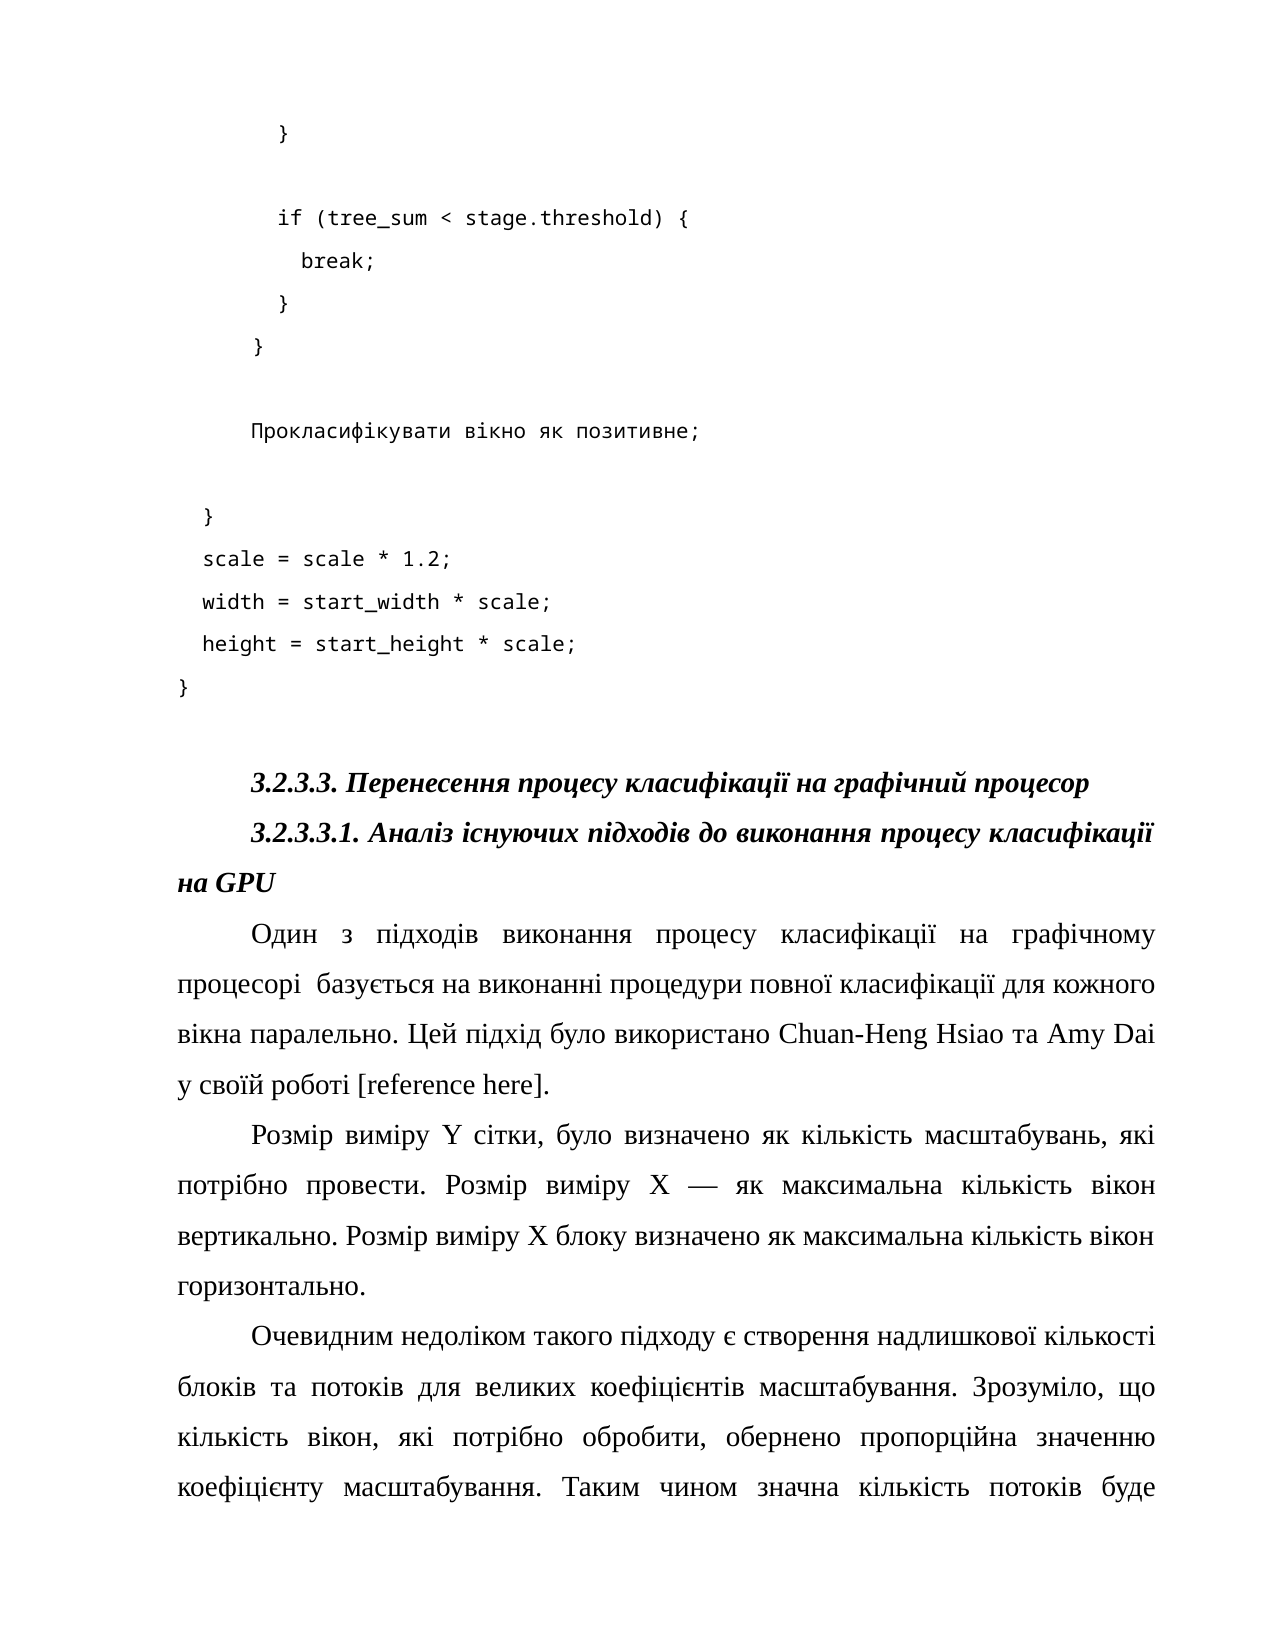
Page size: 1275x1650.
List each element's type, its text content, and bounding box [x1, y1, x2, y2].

text scale = scale * 1.2; [177, 544, 1157, 573]
text } [177, 331, 1157, 359]
text Розмір виміру Y сітки, було визначено як кількість масштабувань, які потрібно провести. Розмір виміру Х — як максимальна кількість вікон вертикально. Розмір виміру Х блоку визначено як максимальна кількість вікон [177, 1117, 1157, 1251]
text break; [177, 246, 1157, 274]
text } [177, 288, 1157, 317]
text Прокласифікувати вікно як позитивне; [177, 416, 1157, 445]
text if (tree_sum < stage.threshold) { [177, 203, 1157, 232]
text } [177, 502, 1157, 530]
text 3.2.3.3.1. Аналіз існуючих підходів до виконання процесу класифікації на GPU [177, 815, 1157, 899]
text height = start_height * scale; [177, 629, 1157, 658]
text } [177, 118, 1157, 147]
text 3.2.3.3. Перенесення процесу класифікації на графічний процесор [177, 765, 1157, 798]
text width = start_width * scale; [177, 587, 1157, 615]
text Один з підходів виконання процесу класифікації на графічному процесорі базується на виконанні процедури повної класифікації для кожного вікна паралельно. Цей підхід було використано Chuan-Heng Hsiao та Amy Dai у своїй роботі [reference here]. [177, 916, 1157, 1100]
text Очевидним недоліком такого підходу є створення надлишкової кількості блоків та потоків для великих коефіцієнтів масштабування. Зрозуміло, що кількість вікон, які потрібно обробити, обернено пропорційна значенню коефіцієнту масштабування. Таким чином значна кількість потоків буде [177, 1318, 1157, 1503]
text горизонтально. [177, 1268, 1157, 1302]
text } [177, 672, 1157, 700]
